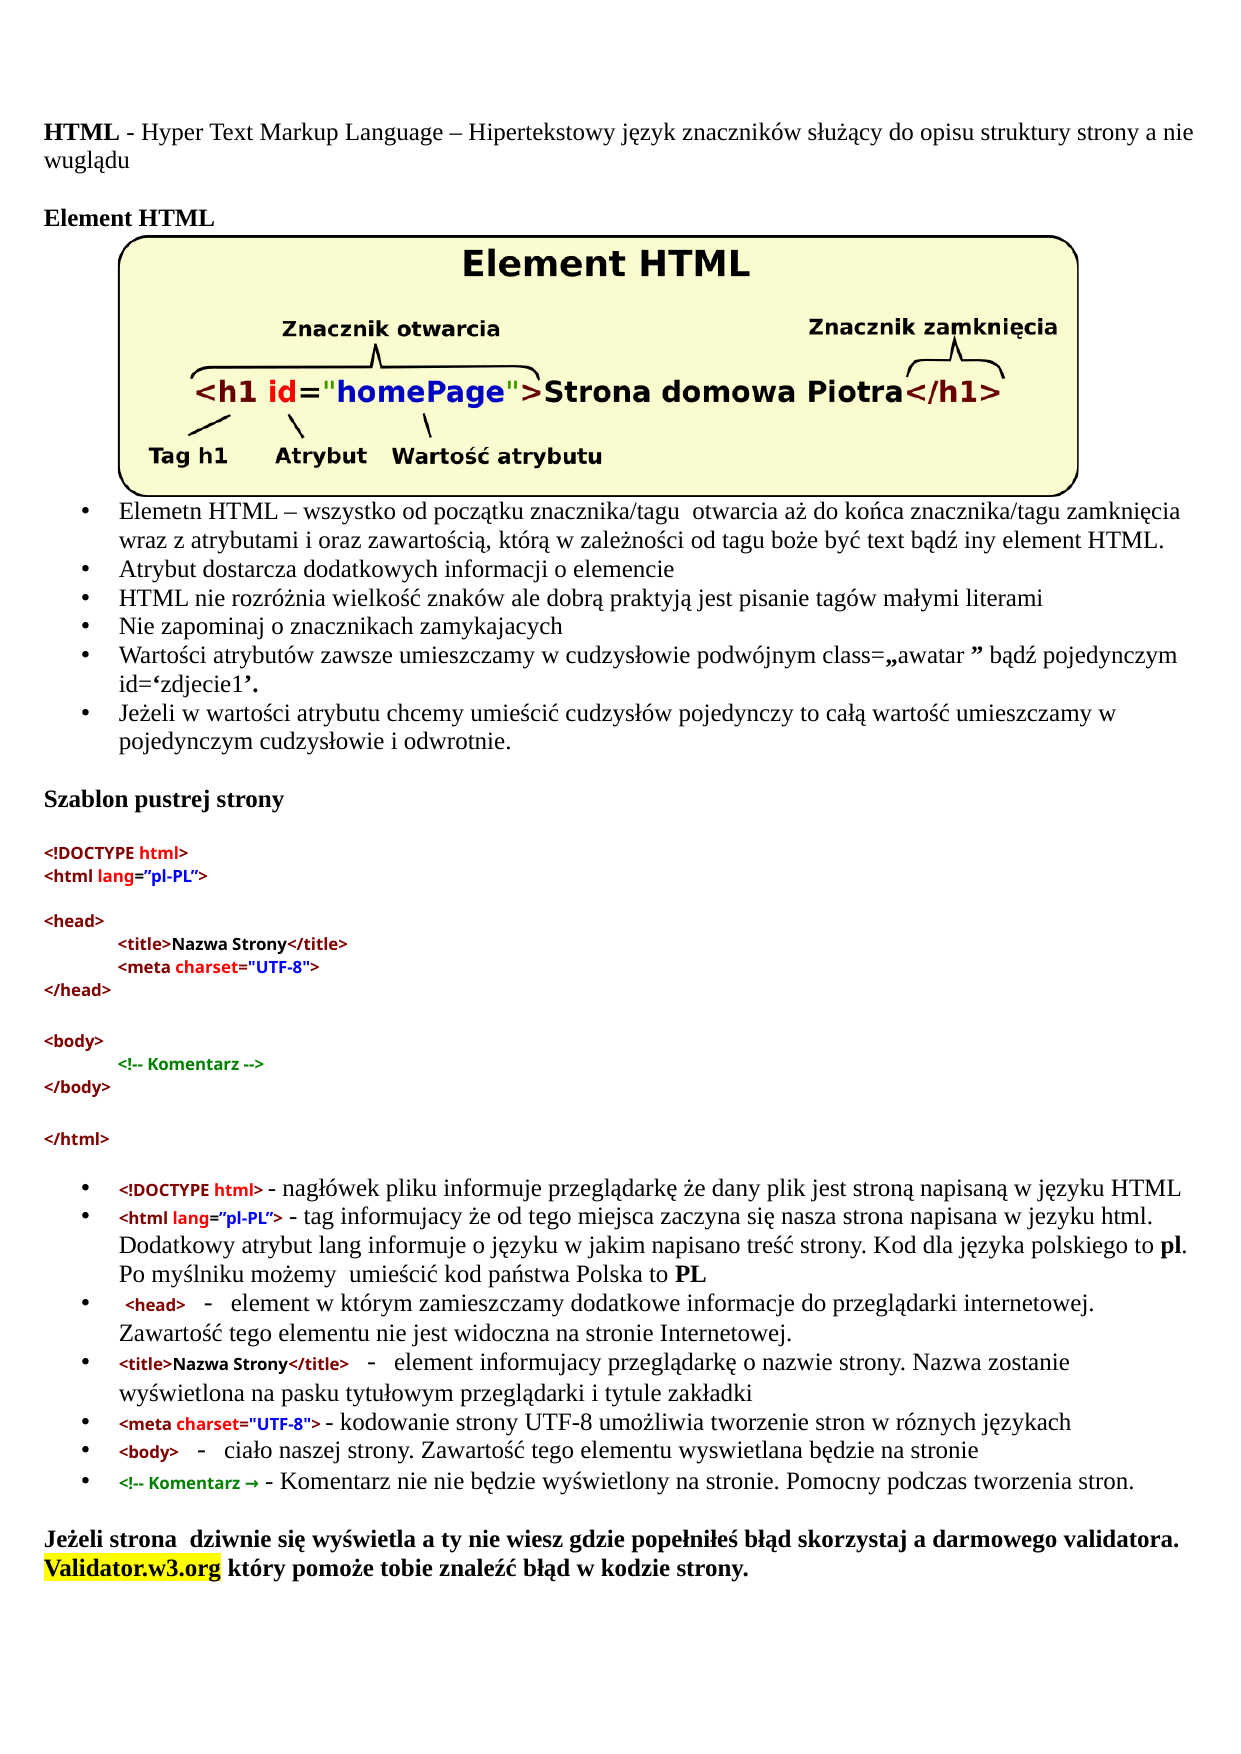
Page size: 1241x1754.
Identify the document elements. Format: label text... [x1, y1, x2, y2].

text Element HTML [43, 203, 1196, 232]
list Atrybut dostarcza dodatkowych informacji o elemencie [81, 554, 1196, 583]
list <html lang=”pl-PL”> - tag informujacy że od tego miejsca zaczyna się nasza strona napisana w jezyku html. Dodatkowy atrybut lang informuje o języku w jakim napisano treść strony. Kod dla języka polskiego to pl. Po myślniku możemy umieścić kod państwa Polska to PL [81, 1201, 1196, 1288]
text <body> [43, 1030, 1196, 1053]
text Jeżeli strona dziwnie się wyświetla a ty nie wiesz gdzie popełniłeś błąd skorzystaj a darmowego validatora. Validator.w3.org który pomoże tobie znaleźć błąd w kodzie strony. [43, 1524, 1196, 1581]
list Nie zapominaj o znacznikach zamykajacych [81, 611, 1196, 640]
text <meta charset="UTF-8"> [43, 955, 1196, 978]
list <head> - element w którym zamieszczamy dodatkowe informacje do przeglądarki internetowej. Zawartość tego elementu nie jest widoczna na stronie Internetowej. [81, 1288, 1196, 1347]
list Elemetn HTML – wszystko od początku znacznika/tagu otwarcia aż do końca znacznika/tagu zamknięcia wraz z atrybutami i oraz zawartością, którą w zależności od tagu boże być text bądź iny element HTML. [81, 232, 1196, 554]
text <!-- Komentarz --> [43, 1053, 1196, 1075]
text </head> [43, 978, 1196, 1001]
text <html lang=”pl-PL”> [43, 864, 1196, 887]
text <head> [43, 910, 1196, 933]
list Wartości atrybutów zawsze umieszczamy w cudzysłowie podwójnym class=„awatar ” bądź pojedynczym id=‘zdjecie1’. [81, 640, 1196, 698]
text Szablon pustrej strony [43, 784, 1196, 813]
list <body> - ciało naszej strony. Zawartość tego elementu wyswietlana będzie na stronie [81, 1436, 1196, 1466]
list <!-- Komentarz → - Komentarz nie nie będzie wyświetlony na stronie. Pomocny podczas tworzenia stron. [81, 1466, 1196, 1495]
text <title>Nazwa Strony</title> [43, 933, 1196, 955]
list HTML nie rozróżnia wielkość znaków ale dobrą praktyją jest pisanie tagów małymi literami [81, 583, 1196, 611]
text HTML - Hyper Text Markup Language – Hipertekstowy język znaczników służący do opisu struktury strony a nie wuglądu [43, 117, 1196, 174]
list <title>Nazwa Strony</title> - element informujacy przeglądarkę o nazwie strony. Nazwa zostanie wyświetlona na pasku tytułowym przeglądarki i tytule zakładki [81, 1347, 1196, 1407]
text </html> [43, 1127, 1196, 1150]
text </body> [43, 1075, 1196, 1098]
list <meta charset="UTF-8"> - kodowanie strony UTF-8 umożliwia tworzenie stron w róznych językach [81, 1407, 1196, 1436]
list <!DOCTYPE html> - nagłówek pliku informuje przeglądarkę że dany plik jest stroną napisaną w języku HTML [81, 1173, 1196, 1201]
picture [117, 235, 1079, 497]
list Jeżeli w wartości atrybutu chcemy umieścić cudzysłów pojedynczy to całą wartość umieszczamy w pojedynczym cudzysłowie i odwrotnie. [81, 698, 1196, 755]
text <!DOCTYPE html> [43, 841, 1196, 864]
